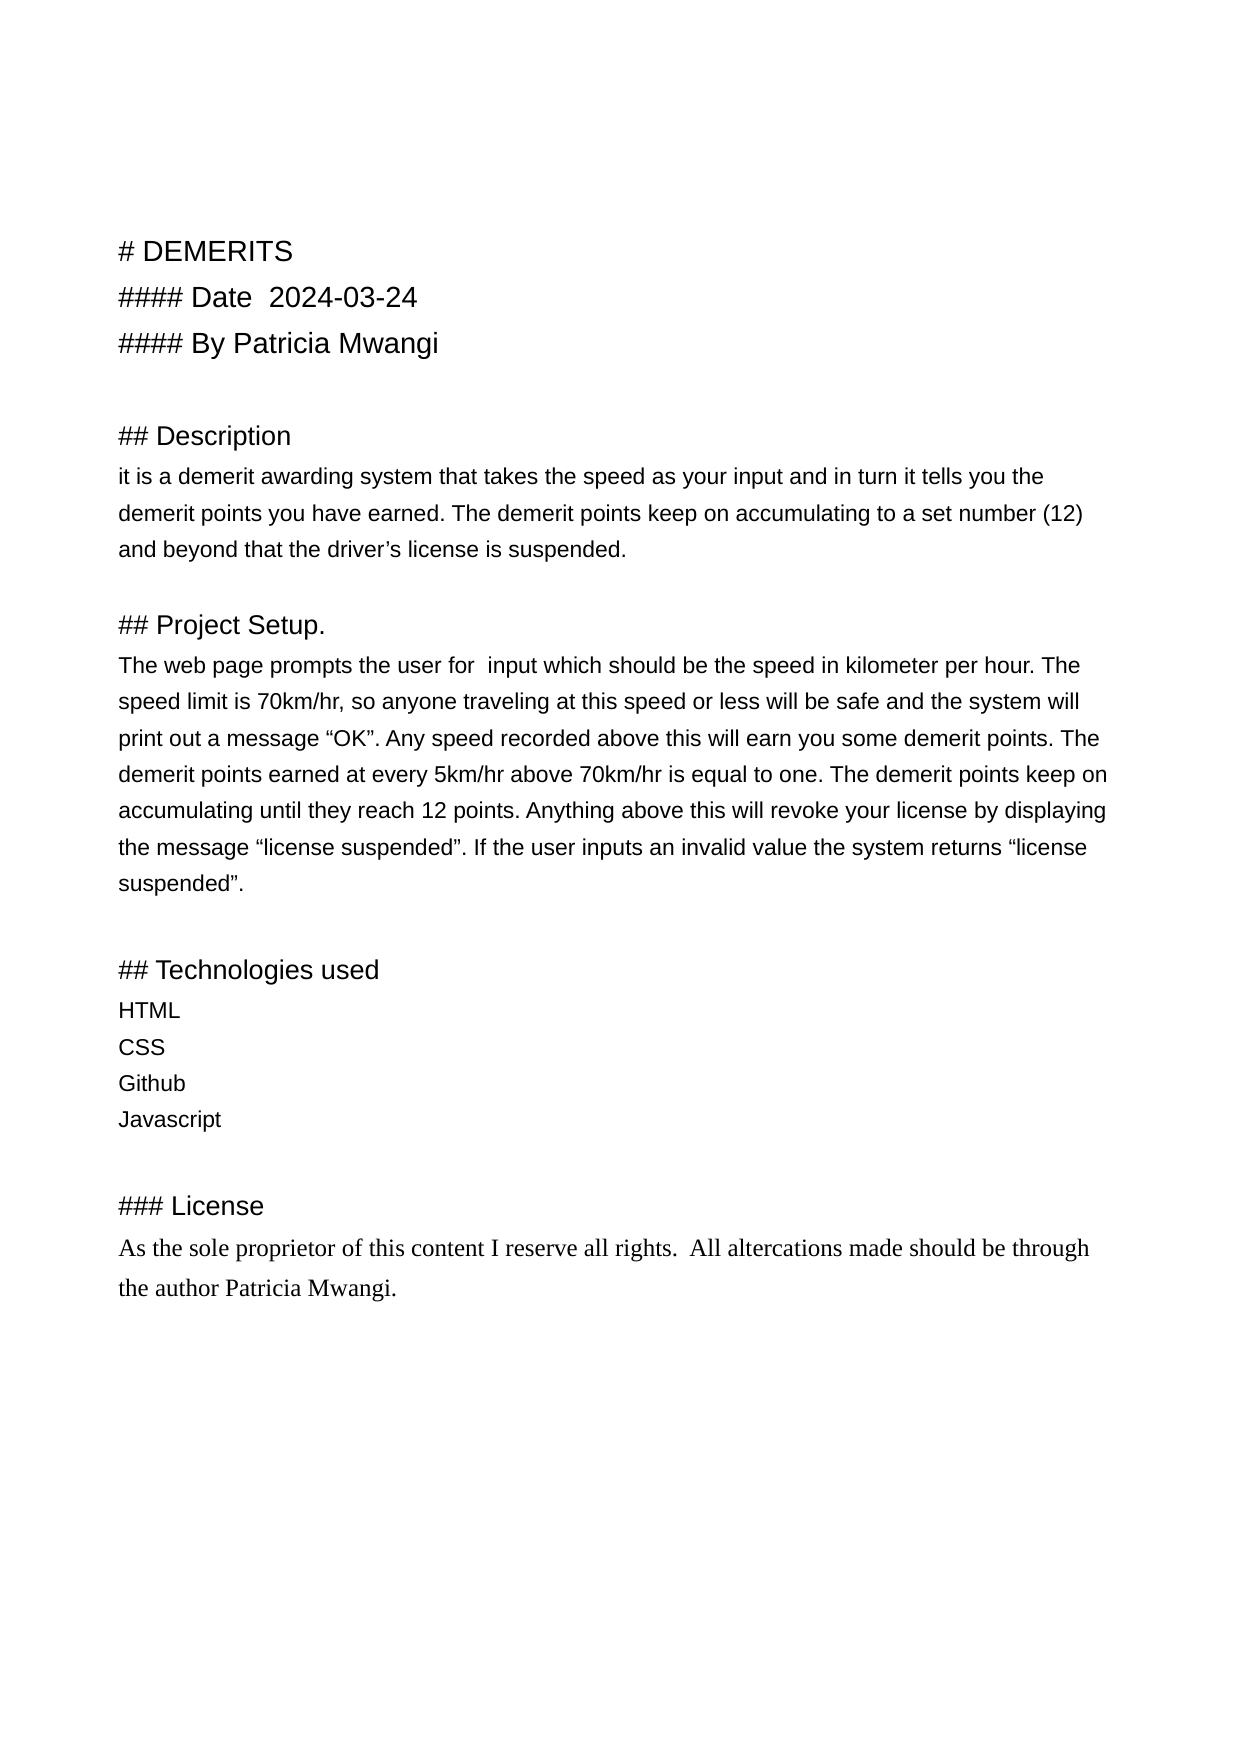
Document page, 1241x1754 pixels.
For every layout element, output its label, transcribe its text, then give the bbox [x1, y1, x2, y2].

text #### By Patricia Mwangi [118, 326, 1122, 360]
text #### Date 2024-03-24 [118, 280, 1122, 314]
text As the sole proprietor of this content I reserve all rights. All altercations made should be through the author Patricia Mwangi. [118, 1233, 1122, 1302]
text Javascript [118, 1106, 1122, 1132]
text CSS [118, 1033, 1122, 1060]
text ## Description [118, 420, 1122, 451]
text # DEMERITS [118, 234, 1122, 267]
text it is a demerit awarding system that takes the speed as your input and in turn it tells you the demerit points you have earned. The demerit points keep on accumulating to a set number (12) and beyond that the driver’s license is suspended. [118, 463, 1122, 562]
text The web page prompts the user for input which should be the speed in kilometer per hour. The speed limit is 70km/hr, so anyone traveling at this speed or less will be safe and the system will print out a message “OK”. Any speed recorded above this will earn you some demerit points. The demerit points earned at every 5km/hr above 70km/hr is equal to one. The demerit points keep on accumulating until they reach 12 points. Anything above this will revoke your license by displaying the message “license suspended”. If the user inputs an invalid value the system returns “license suspended”. [118, 652, 1122, 896]
text ## Project Setup. [118, 609, 1122, 640]
text Github [118, 1070, 1122, 1096]
text ### License [118, 1190, 1122, 1221]
text HTML [118, 997, 1122, 1023]
text ## Technologies used [118, 954, 1122, 985]
